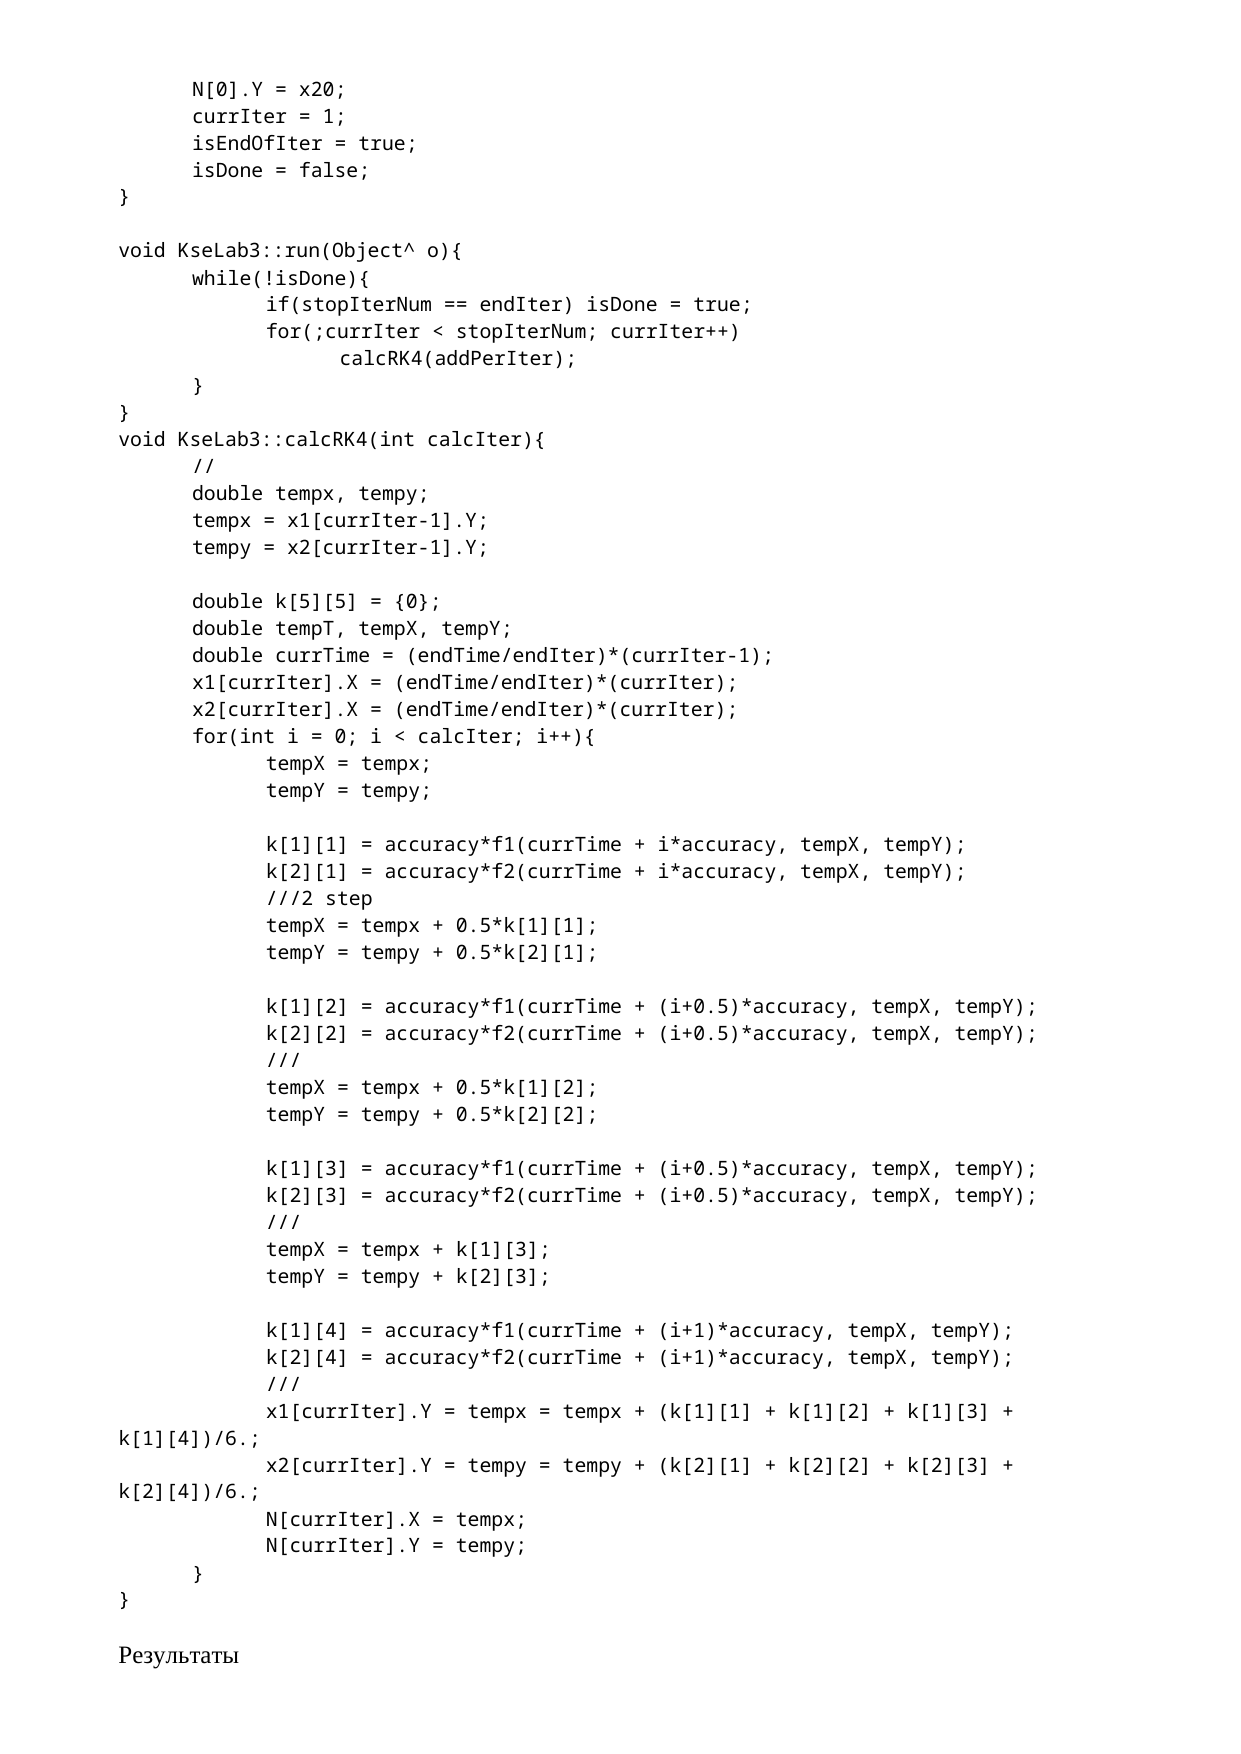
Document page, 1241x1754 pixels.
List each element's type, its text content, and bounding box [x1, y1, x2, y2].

text x2[currIter].Y = tempy = tempy + (k[2][1] + k[2][2] + k[2][3] + k[2][4])/6.; [118, 1451, 1162, 1505]
text isDone = false; [118, 156, 1162, 183]
text k[1][3] = accuracy*f1(currTime + (i+0.5)*accuracy, tempX, tempY); [118, 1154, 1162, 1181]
text x1[currIter].X = (endTime/endIter)*(currIter); [118, 668, 1162, 695]
text currIter = 1; [118, 102, 1162, 129]
text calcRK4(addPerIter); [118, 345, 1162, 372]
text N[currIter].X = tempx; [118, 1505, 1162, 1532]
text Результаты [118, 1640, 1162, 1668]
text } [118, 1586, 1162, 1613]
text N[currIter].Y = tempy; [118, 1532, 1162, 1559]
text } [118, 372, 1162, 399]
text } [118, 399, 1162, 426]
text k[2][4] = accuracy*f2(currTime + (i+1)*accuracy, tempX, tempY); [118, 1343, 1162, 1370]
text tempX = tempx; [118, 749, 1162, 776]
text k[2][2] = accuracy*f2(currTime + (i+0.5)*accuracy, tempX, tempY); [118, 1019, 1162, 1046]
text x1[currIter].Y = tempx = tempx + (k[1][1] + k[1][2] + k[1][3] + k[1][4])/6.; [118, 1397, 1162, 1451]
text k[2][3] = accuracy*f2(currTime + (i+0.5)*accuracy, tempX, tempY); [118, 1181, 1162, 1208]
text void KseLab3::run(Object^ o){ [118, 237, 1162, 264]
text tempy = x2[currIter-1].Y; [118, 533, 1162, 561]
text tempX = tempx + 0.5*k[1][2]; [118, 1073, 1162, 1100]
text tempY = tempy + 0.5*k[2][2]; [118, 1100, 1162, 1127]
text double tempx, tempy; [118, 479, 1162, 507]
text for(int i = 0; i < calcIter; i++){ [118, 722, 1162, 749]
text double currTime = (endTime/endIter)*(currIter-1); [118, 641, 1162, 668]
text tempx = x1[currIter-1].Y; [118, 507, 1162, 533]
text /// [118, 1370, 1162, 1397]
text double k[5][5] = {0}; [118, 587, 1162, 614]
text k[1][2] = accuracy*f1(currTime + (i+0.5)*accuracy, tempX, tempY); [118, 992, 1162, 1019]
text /// [118, 1046, 1162, 1073]
text tempY = tempy + 0.5*k[2][1]; [118, 938, 1162, 965]
text k[2][1] = accuracy*f2(currTime + i*accuracy, tempX, tempY); [118, 857, 1162, 884]
text k[1][1] = accuracy*f1(currTime + i*accuracy, tempX, tempY); [118, 830, 1162, 857]
text if(stopIterNum == endIter) isDone = true; [118, 291, 1162, 318]
text for(;currIter < stopIterNum; currIter++) [118, 318, 1162, 345]
text tempX = tempx + k[1][3]; [118, 1235, 1162, 1262]
text tempY = tempy; [118, 776, 1162, 803]
text void KseLab3::calcRK4(int calcIter){ [118, 426, 1162, 453]
text // [118, 453, 1162, 479]
text isEndOfIter = true; [118, 129, 1162, 156]
text k[1][4] = accuracy*f1(currTime + (i+1)*accuracy, tempX, tempY); [118, 1316, 1162, 1343]
text tempY = tempy + k[2][3]; [118, 1262, 1162, 1289]
text } [118, 1559, 1162, 1586]
text /// [118, 1208, 1162, 1235]
text double tempT, tempX, tempY; [118, 614, 1162, 641]
text ///2 step [118, 884, 1162, 911]
text while(!isDone){ [118, 264, 1162, 291]
text } [118, 183, 1162, 210]
text x2[currIter].X = (endTime/endIter)*(currIter); [118, 695, 1162, 722]
text N[0].Y = x20; [118, 75, 1162, 102]
text tempX = tempx + 0.5*k[1][1]; [118, 911, 1162, 938]
